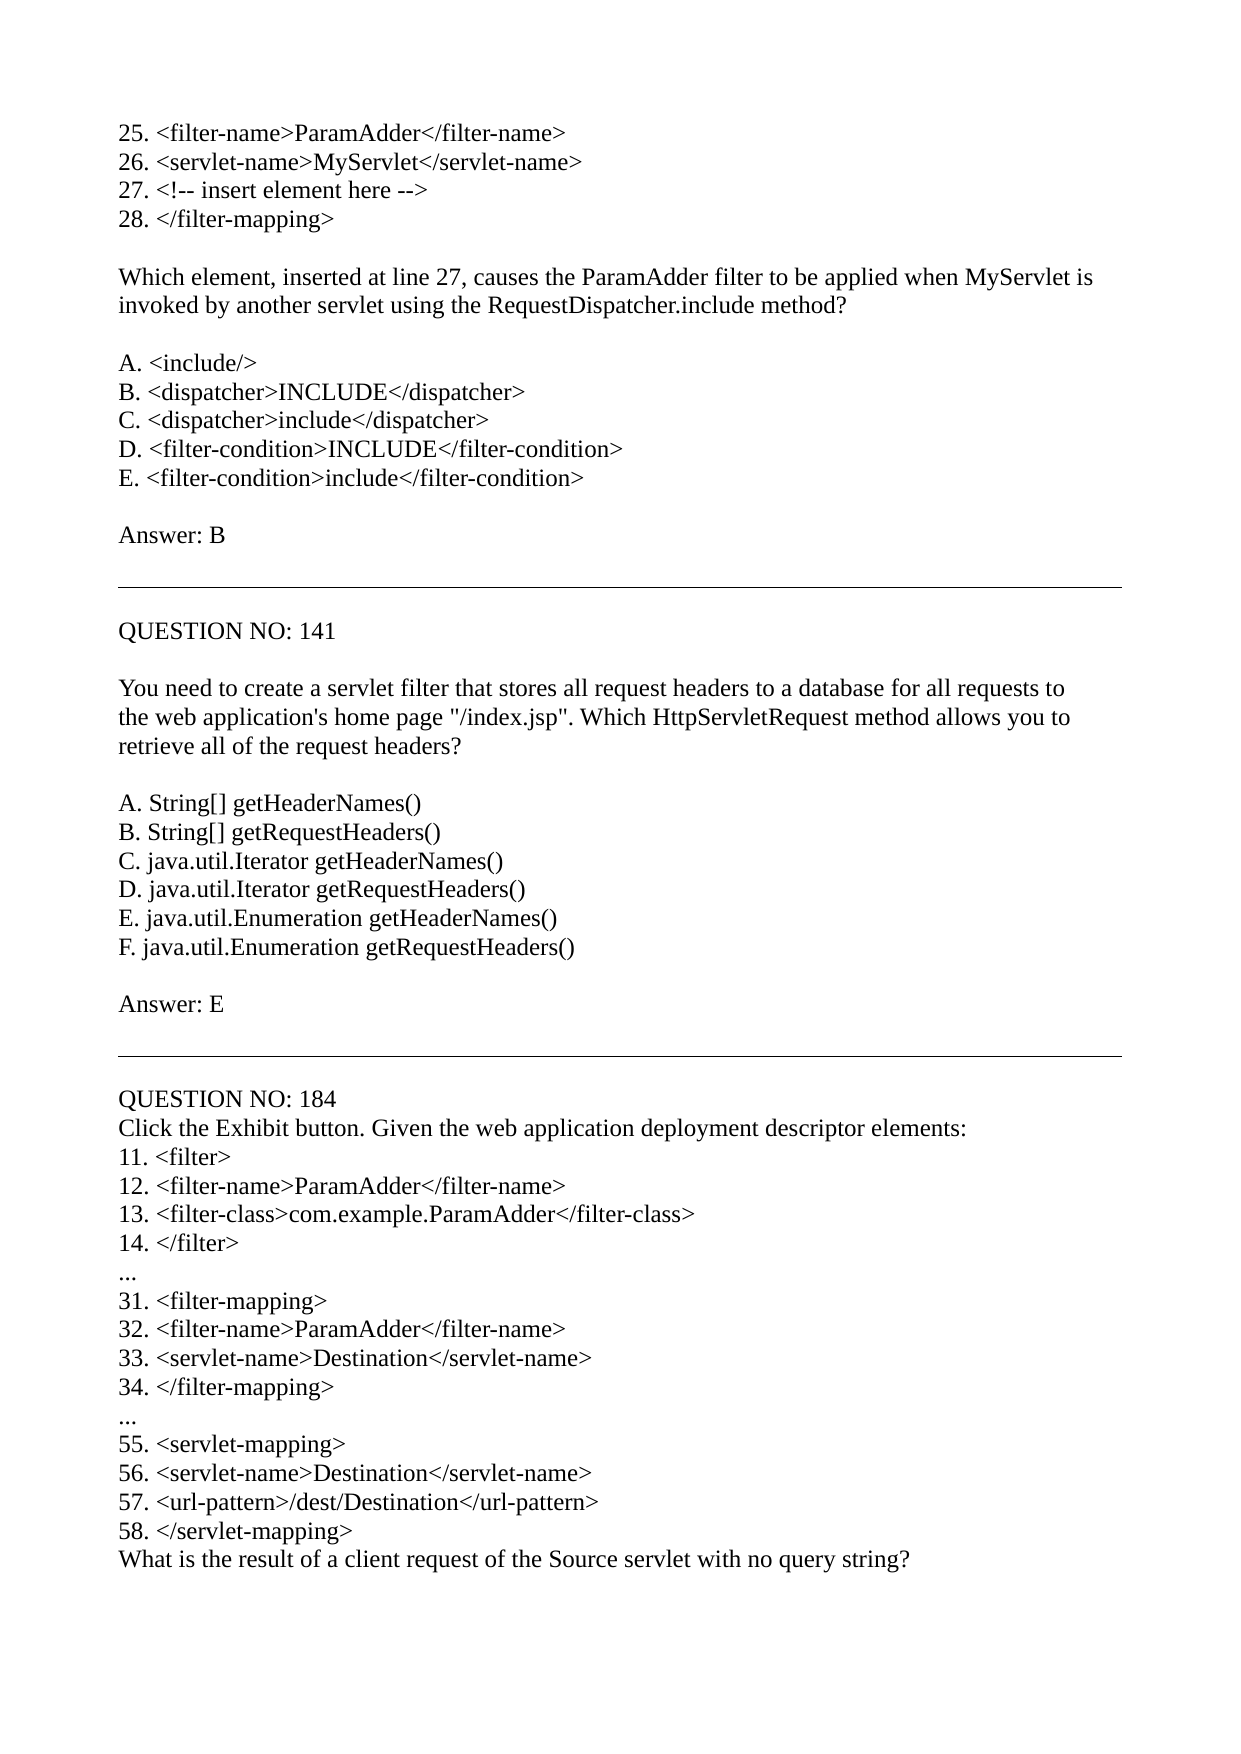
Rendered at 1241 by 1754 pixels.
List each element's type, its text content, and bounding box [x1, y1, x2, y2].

text A. <include/> [118, 348, 1122, 377]
text B. String[] getRequestHeaders() [118, 817, 1122, 846]
text C. java.util.Iterator getHeaderNames() [118, 846, 1122, 874]
text 28. </filter-mapping> [118, 204, 1122, 233]
text Answer: B [118, 521, 1122, 549]
text invoked by another servlet using the RequestDispatcher.include method? [118, 291, 1122, 319]
text Which element, inserted at line 27, causes the ParamAdder filter to be applied when MyServlet is [118, 262, 1122, 291]
text retrieve all of the request headers? [118, 731, 1122, 759]
text 33. <servlet-name>Destination</servlet-name> [118, 1343, 1122, 1372]
text What is the result of a client request of the Source servlet with no query string? [118, 1544, 1122, 1573]
text D. <filter-condition>INCLUDE</filter-condition> [118, 434, 1122, 463]
text Click the Exhibit button. Given the web application deployment descriptor elements: [118, 1113, 1122, 1142]
text 27. <!-- insert element here --> [118, 176, 1122, 204]
text 34. </filter-mapping> [118, 1372, 1122, 1401]
text C. <dispatcher>include</dispatcher> [118, 406, 1122, 434]
text 26. <servlet-name>MyServlet</servlet-name> [118, 147, 1122, 176]
text 11. <filter> [118, 1142, 1122, 1171]
text QUESTION NO: 184 [118, 1084, 1122, 1113]
text E. java.util.Enumeration getHeaderNames() [118, 903, 1122, 932]
text B. <dispatcher>INCLUDE</dispatcher> [118, 377, 1122, 406]
text A. String[] getHeaderNames() [118, 788, 1122, 817]
text QUESTION NO: 141 [118, 616, 1122, 644]
text ... [118, 1257, 1122, 1286]
text 12. <filter-name>ParamAdder</filter-name> [118, 1171, 1122, 1199]
text 58. </servlet-mapping> [118, 1516, 1122, 1544]
text 57. <url-pattern>/dest/Destination</url-pattern> [118, 1487, 1122, 1516]
text 56. <servlet-name>Destination</servlet-name> [118, 1458, 1122, 1487]
text Answer: E [118, 989, 1122, 1018]
text 55. <servlet-mapping> [118, 1429, 1122, 1458]
text the web application's home page "/index.jsp". Which HttpServletRequest method allows you to [118, 702, 1122, 731]
text E. <filter-condition>include</filter-condition> [118, 463, 1122, 492]
text 13. <filter-class>com.example.ParamAdder</filter-class> [118, 1199, 1122, 1228]
text D. java.util.Iterator getRequestHeaders() [118, 874, 1122, 903]
text F. java.util.Enumeration getRequestHeaders() [118, 932, 1122, 961]
text You need to create a servlet filter that stores all request headers to a database for all requests to [118, 673, 1122, 702]
text ... [118, 1401, 1122, 1429]
text 14. </filter> [118, 1228, 1122, 1257]
text 32. <filter-name>ParamAdder</filter-name> [118, 1314, 1122, 1343]
text 31. <filter-mapping> [118, 1286, 1122, 1314]
text 25. <filter-name>ParamAdder</filter-name> [118, 118, 1122, 147]
